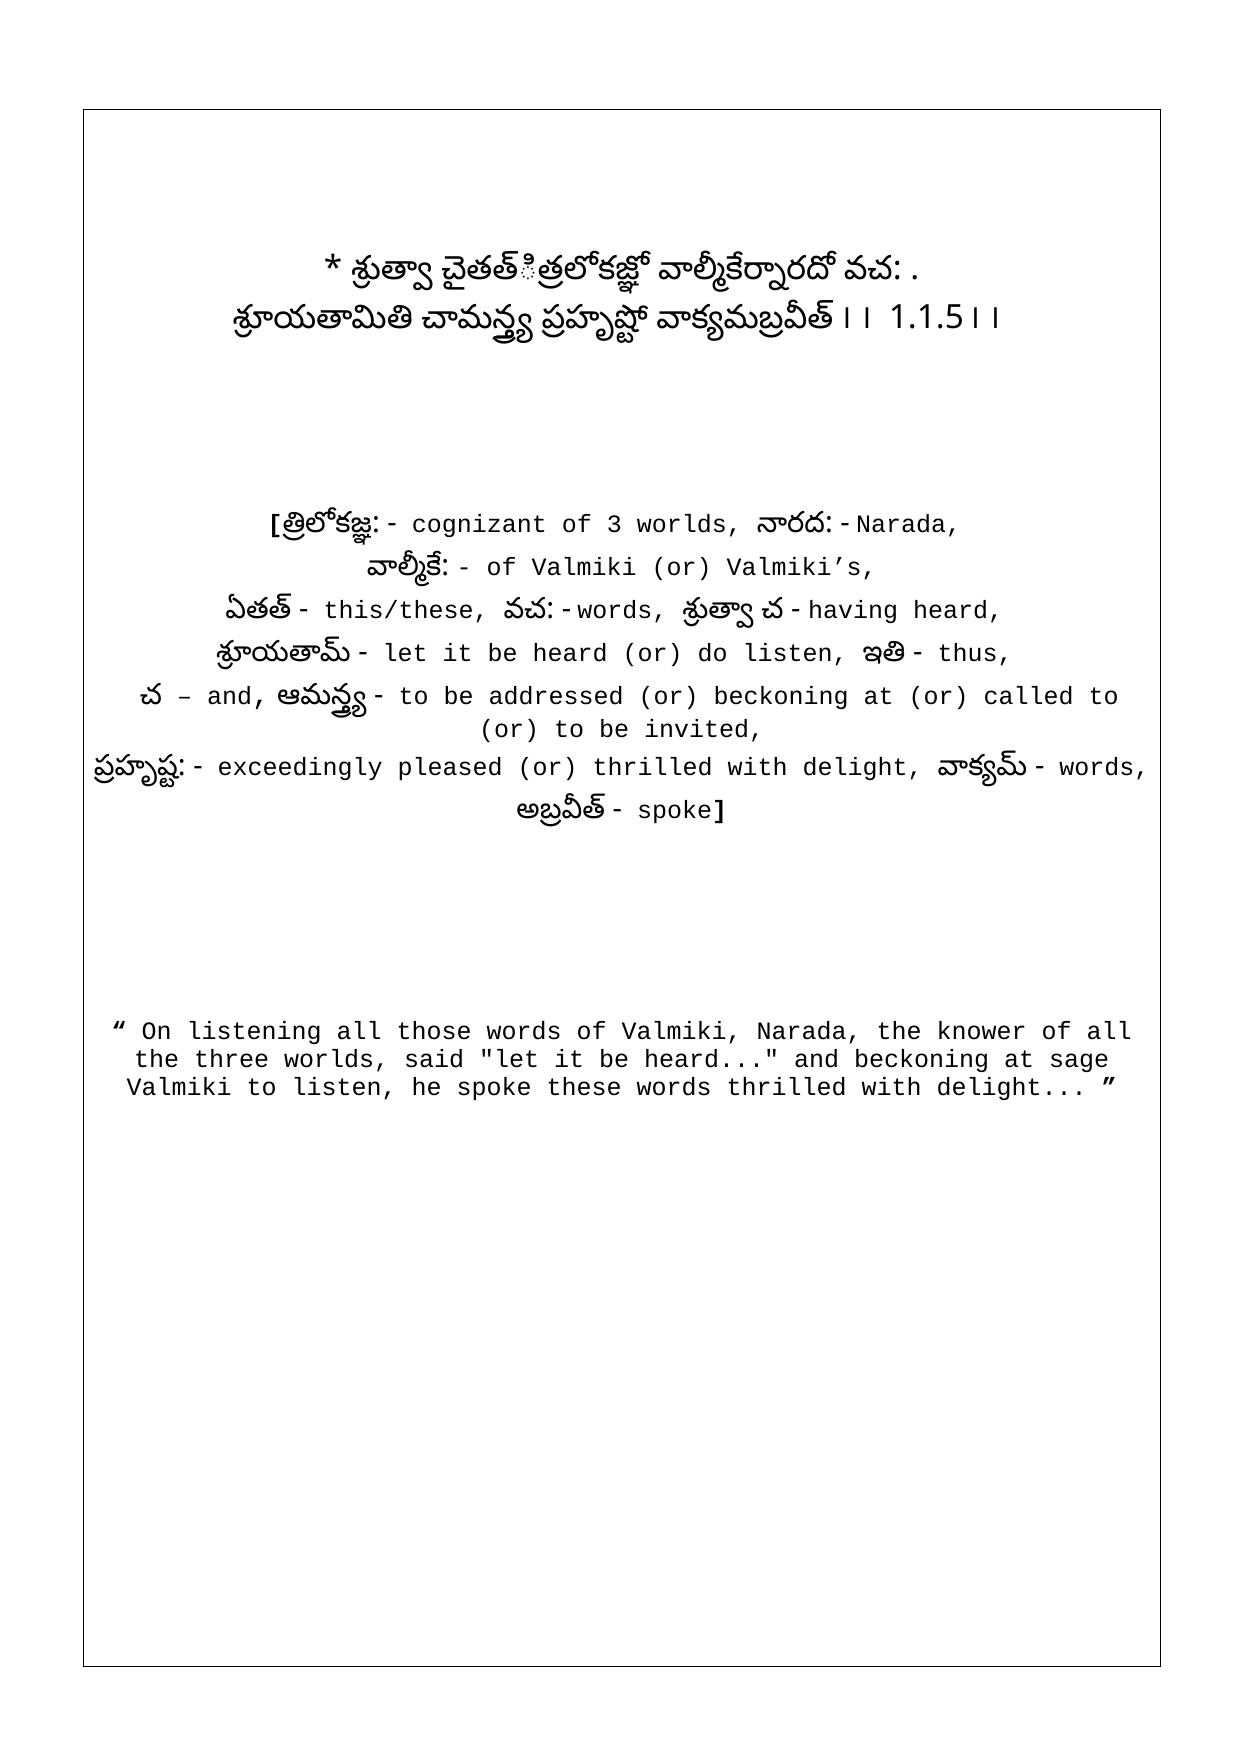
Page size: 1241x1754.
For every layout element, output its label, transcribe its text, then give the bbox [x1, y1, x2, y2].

text “ On listening all those words of Valmiki, Narada, the knower of all the three worlds, said "let it be heard..." and beckoning at sage Valmiki to listen, he spoke these words thrilled with delight... ” [92, 1018, 1151, 1103]
text [త్రిలోకజ్ఞ: - cognizant of 3 worlds, నారద: - Narada, [92, 501, 1151, 544]
text శ్రూయతామితి చామన్త్త్ర్య ప్రహృష్టో వాక్యమబ్రవీత్ ৷৷1.1.5৷৷ [92, 293, 1151, 342]
text ఏతత్ - this/these, వచ: - words, శ్రుత్వా చ - having heard, [92, 587, 1151, 630]
text ప్రహృష్ట: - exceedingly pleased (or) thrilled with delight, వాక్యమ్ - words, అబ్రవీత్ - spoke] [92, 745, 1151, 899]
text శ్రూయతామ్ - let it be heard (or) do listen, ఇతి - thus, [92, 630, 1151, 673]
text వాల్మీకే: - of Valmiki (or) Valmiki’s, [92, 544, 1151, 587]
text * శ్రుత్వా చైతత్ిత్రలోకజ్ఞో వాల్మీకేర్నారదో వచ: . [92, 244, 1151, 293]
text చ – and, ఆమన్త్త్ర్య - to be addressed (or) beckoning at (or) called to (or) to be invited, [92, 673, 1151, 745]
